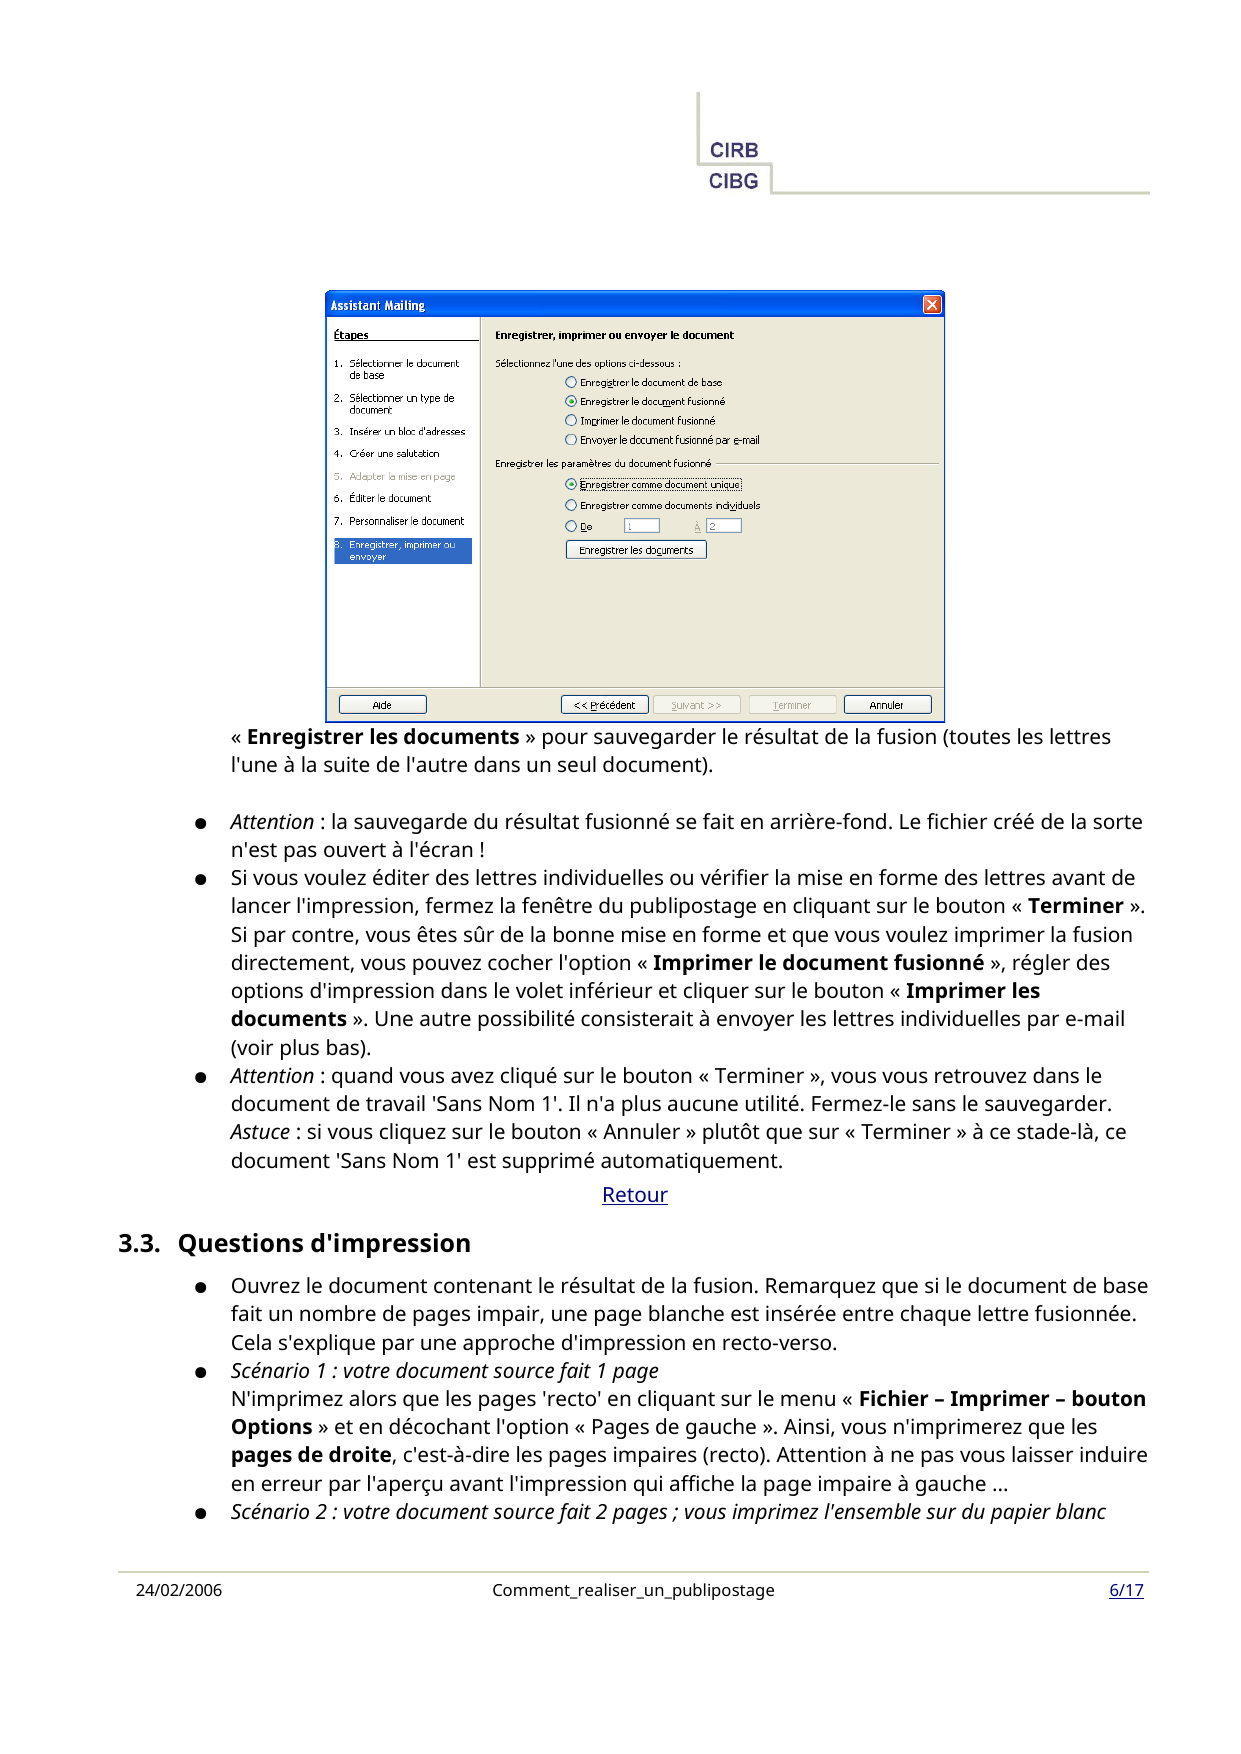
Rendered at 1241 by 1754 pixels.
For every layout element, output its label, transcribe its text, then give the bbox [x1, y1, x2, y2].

list Scénario 1 : votre document source fait 1 page [193, 1356, 1152, 1384]
list N'imprimez alors que les pages 'recto' en cliquant sur le menu « Fichier – Imprimer – bouton Options » et en décochant l'option « Pages de gauche ». Ainsi, vous n'imprimerez que les pages de droite, c'est-à-dire les pages impaires (recto). Attention à ne pas vous laisser induire en erreur par l'aperçu avant l'impression qui affiche la page impaire à gauche ... [193, 1384, 1152, 1497]
subtitle Questions d'impression [118, 1225, 1152, 1259]
list Attention : la sauvegarde du résultat fusionné se fait en arrière-fond. Le fichier créé de la sorte n'est pas ouvert à l'écran ! [193, 807, 1152, 863]
picture [609, 92, 1150, 214]
picture [325, 290, 946, 723]
list Scénario 2 : votre document source fait 2 pages ; vous imprimez l'ensemble sur du papier blanc [193, 1497, 1152, 1525]
list Si vous voulez éditer des lettres individuelles ou vérifier la mise en forme des lettres avant de lancer l'impression, fermez la fenêtre du publipostage en cliquant sur le bouton « Terminer ». Si par contre, vous êtes sûr de la bonne mise en forme et que vous voulez imprimer la fusion directement, vous pouvez cocher l'option « Imprimer le document fusionné », régler des options d'impression dans le volet inférieur et cliquer sur le bouton « Imprimer les documents ». Une autre possibilité consisterait à envoyer les lettres individuelles par e-mail (voir plus bas). [193, 863, 1152, 1061]
table_header Retour [118, 1174, 1152, 1214]
list Attention : quand vous avez cliqué sur le bouton « Terminer », vous vous retrouvez dans le document de travail 'Sans Nom 1'. Il n'a plus aucune utilité. Fermez-le sans le sauvegarder. [193, 1061, 1152, 1117]
list Astuce : si vous cliquez sur le bouton « Annuler » plutôt que sur « Terminer » à ce stade-là, ce document 'Sans Nom 1' est supprimé automatiquement. [193, 1117, 1152, 1174]
list Ouvrez le document contenant le résultat de la fusion. Remarquez que si le document de base fait un nombre de pages impair, une page blanche est insérée entre chaque lettre fusionnée. Cela s'explique par une approche d'impression en recto-verso. [193, 1271, 1152, 1356]
list « Enregistrer les documents » pour sauvegarder le résultat de la fusion (toutes les lettres l'une à la suite de l'autre dans un seul document). [193, 271, 1152, 779]
